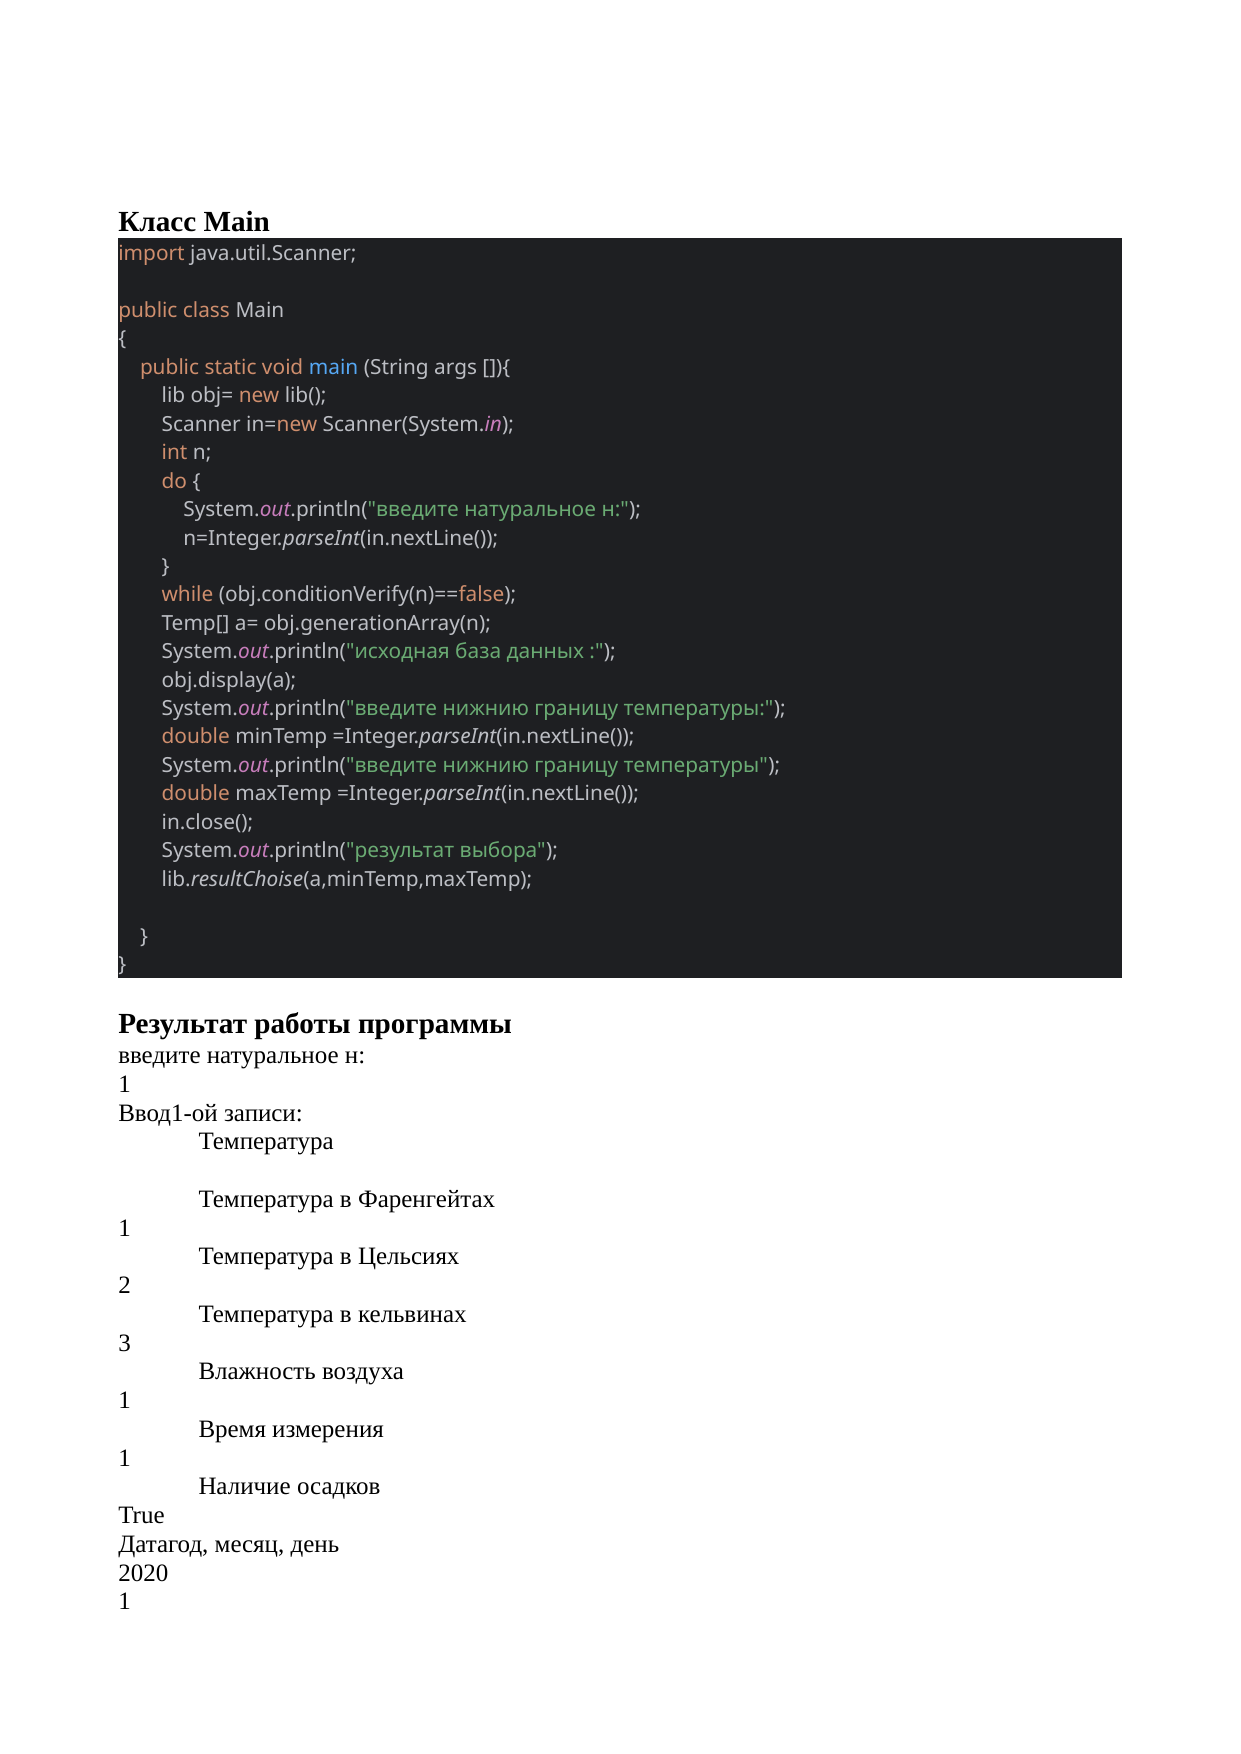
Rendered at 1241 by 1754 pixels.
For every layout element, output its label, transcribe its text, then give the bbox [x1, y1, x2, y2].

text Ввод1-ой записи: [118, 1098, 1122, 1126]
text 3 [118, 1328, 1122, 1356]
text Датагод, месяц, день [118, 1529, 1122, 1558]
text Наличие осадков [118, 1471, 1122, 1500]
text import java.util.Scanner; public class Main { public static void main (String args []){ lib obj= new lib(); Scanner in=new Scanner(System.in); int n; do { System.out.println("введите натуральное н:"); n=Integer.parseInt(in.nextLine()); } while (obj.conditionVerify(n)==false); Temp[] a= obj.generationArray(n); System.out.println("исходная база данных :"); obj.display(a); System.out.println("введите нижнию границу температуры:"); double minTemp =Integer.parseInt(in.nextLine()); System.out.println("введите нижнию границу температуры"); double maxTemp =Integer.parseInt(in.nextLine()); in.close(); System.out.println("результат выбора"); lib.resultChoise(a,minTemp,maxTemp); } } [118, 238, 1122, 978]
text Температура [118, 1126, 1122, 1155]
text Температура в кельвинах [118, 1299, 1122, 1328]
text введите натуральное н: [118, 1040, 1122, 1069]
text 1 [118, 1213, 1122, 1241]
text Влажность воздуха [118, 1356, 1122, 1385]
text 1 [118, 1443, 1122, 1471]
text Класс Main [118, 204, 1122, 238]
text Результат работы программы [118, 1007, 1122, 1040]
text True [118, 1500, 1122, 1529]
text Температура в Цельсиях [118, 1241, 1122, 1270]
text 2020 [118, 1558, 1122, 1586]
text Температура в Фаренгейтах [118, 1184, 1122, 1213]
text 1 [118, 1385, 1122, 1414]
text 1 [118, 1069, 1122, 1098]
text Время измерения [118, 1414, 1122, 1443]
text 1 [118, 1586, 1122, 1615]
text 2 [118, 1270, 1122, 1299]
